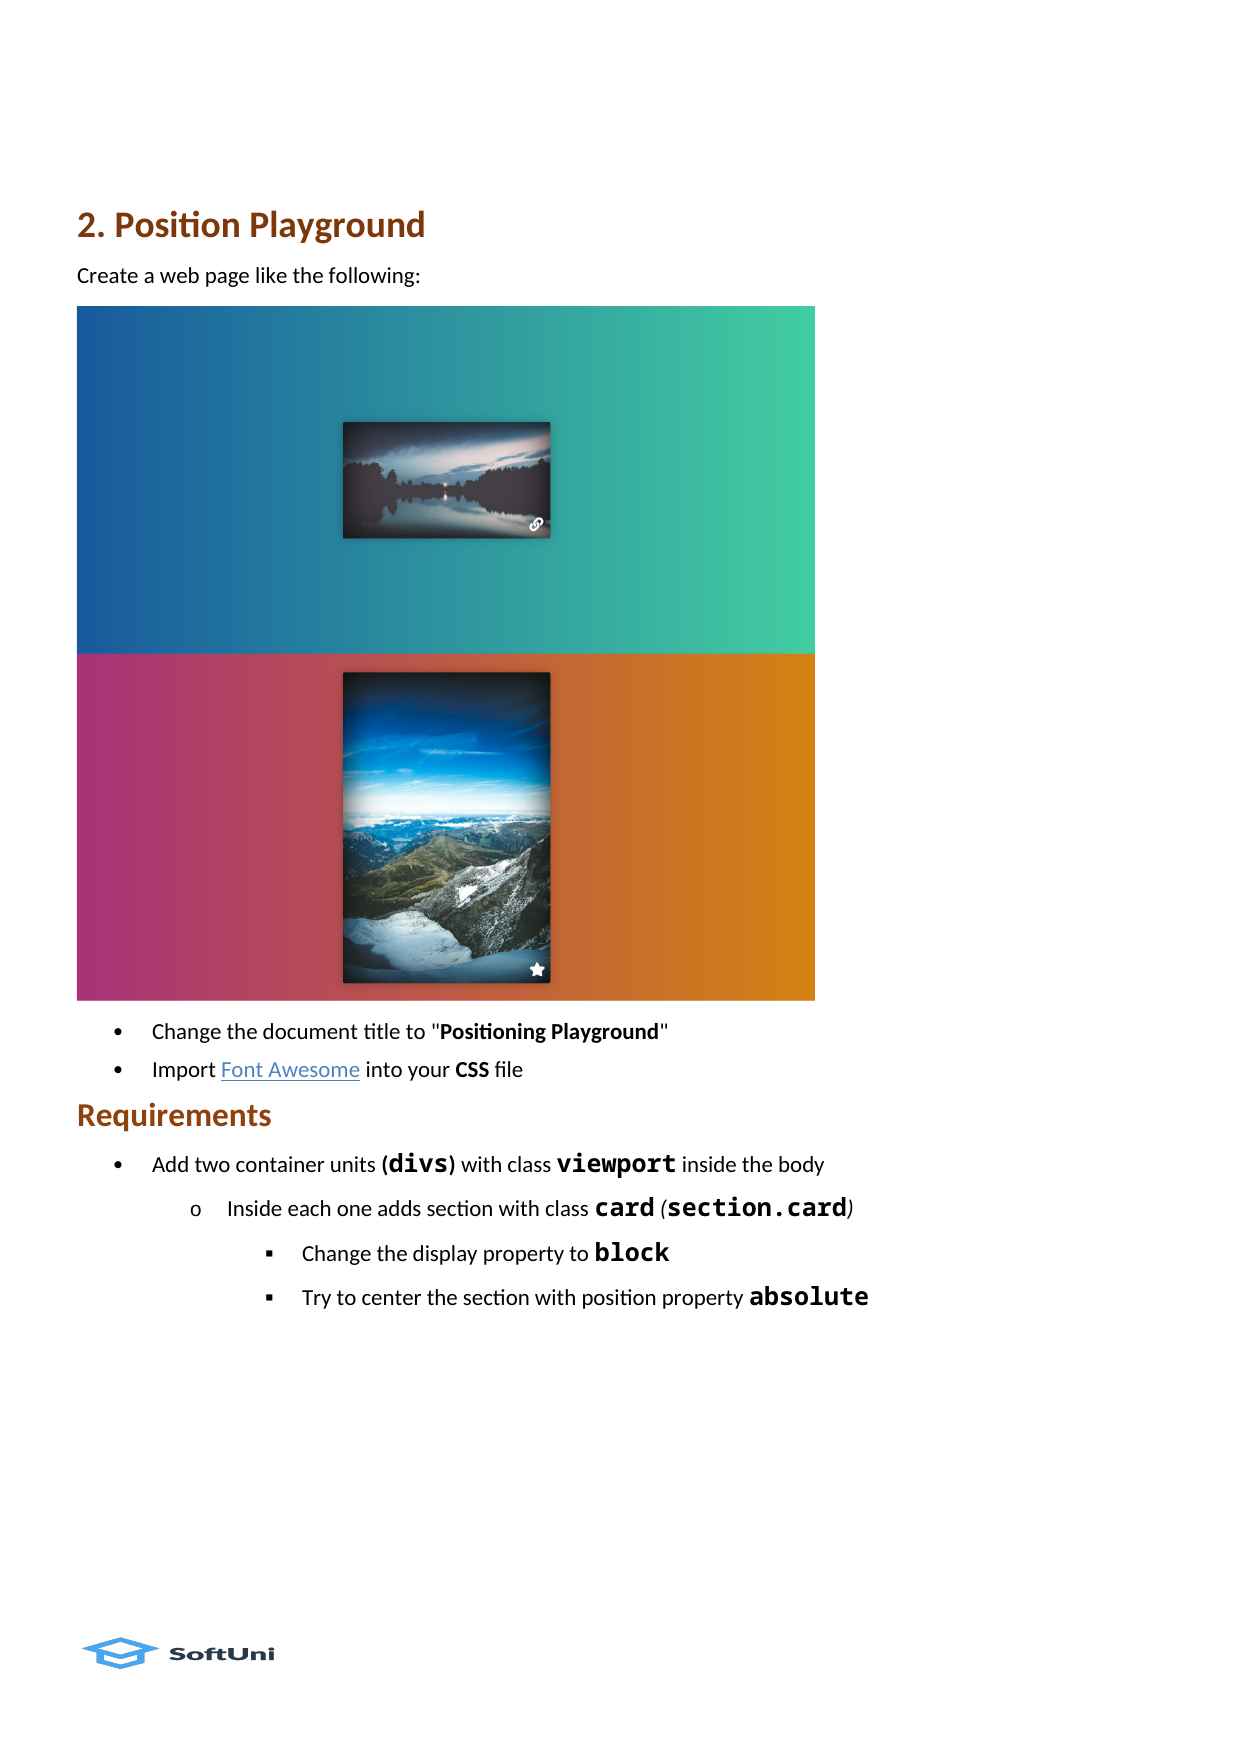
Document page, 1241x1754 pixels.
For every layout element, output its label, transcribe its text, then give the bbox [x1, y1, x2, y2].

list Try to center the section with position property absolute [264, 1279, 1163, 1313]
list Import Font Awesome into your CSS file [114, 1056, 1163, 1084]
text Create a web page like the following: [77, 262, 1163, 290]
picture [76, 306, 815, 1001]
list Change the document title to "Positioning Playground" [114, 1017, 1163, 1045]
list Inside each one adds section with class card (section.card) [189, 1190, 1163, 1224]
picture [75, 1635, 281, 1672]
list Change the display property to block [264, 1234, 1163, 1268]
list Add two container units (divs) with class viewport inside the body [114, 1145, 1163, 1179]
subtitle Position Playground [77, 201, 1163, 246]
text Requirements [77, 1094, 1163, 1135]
